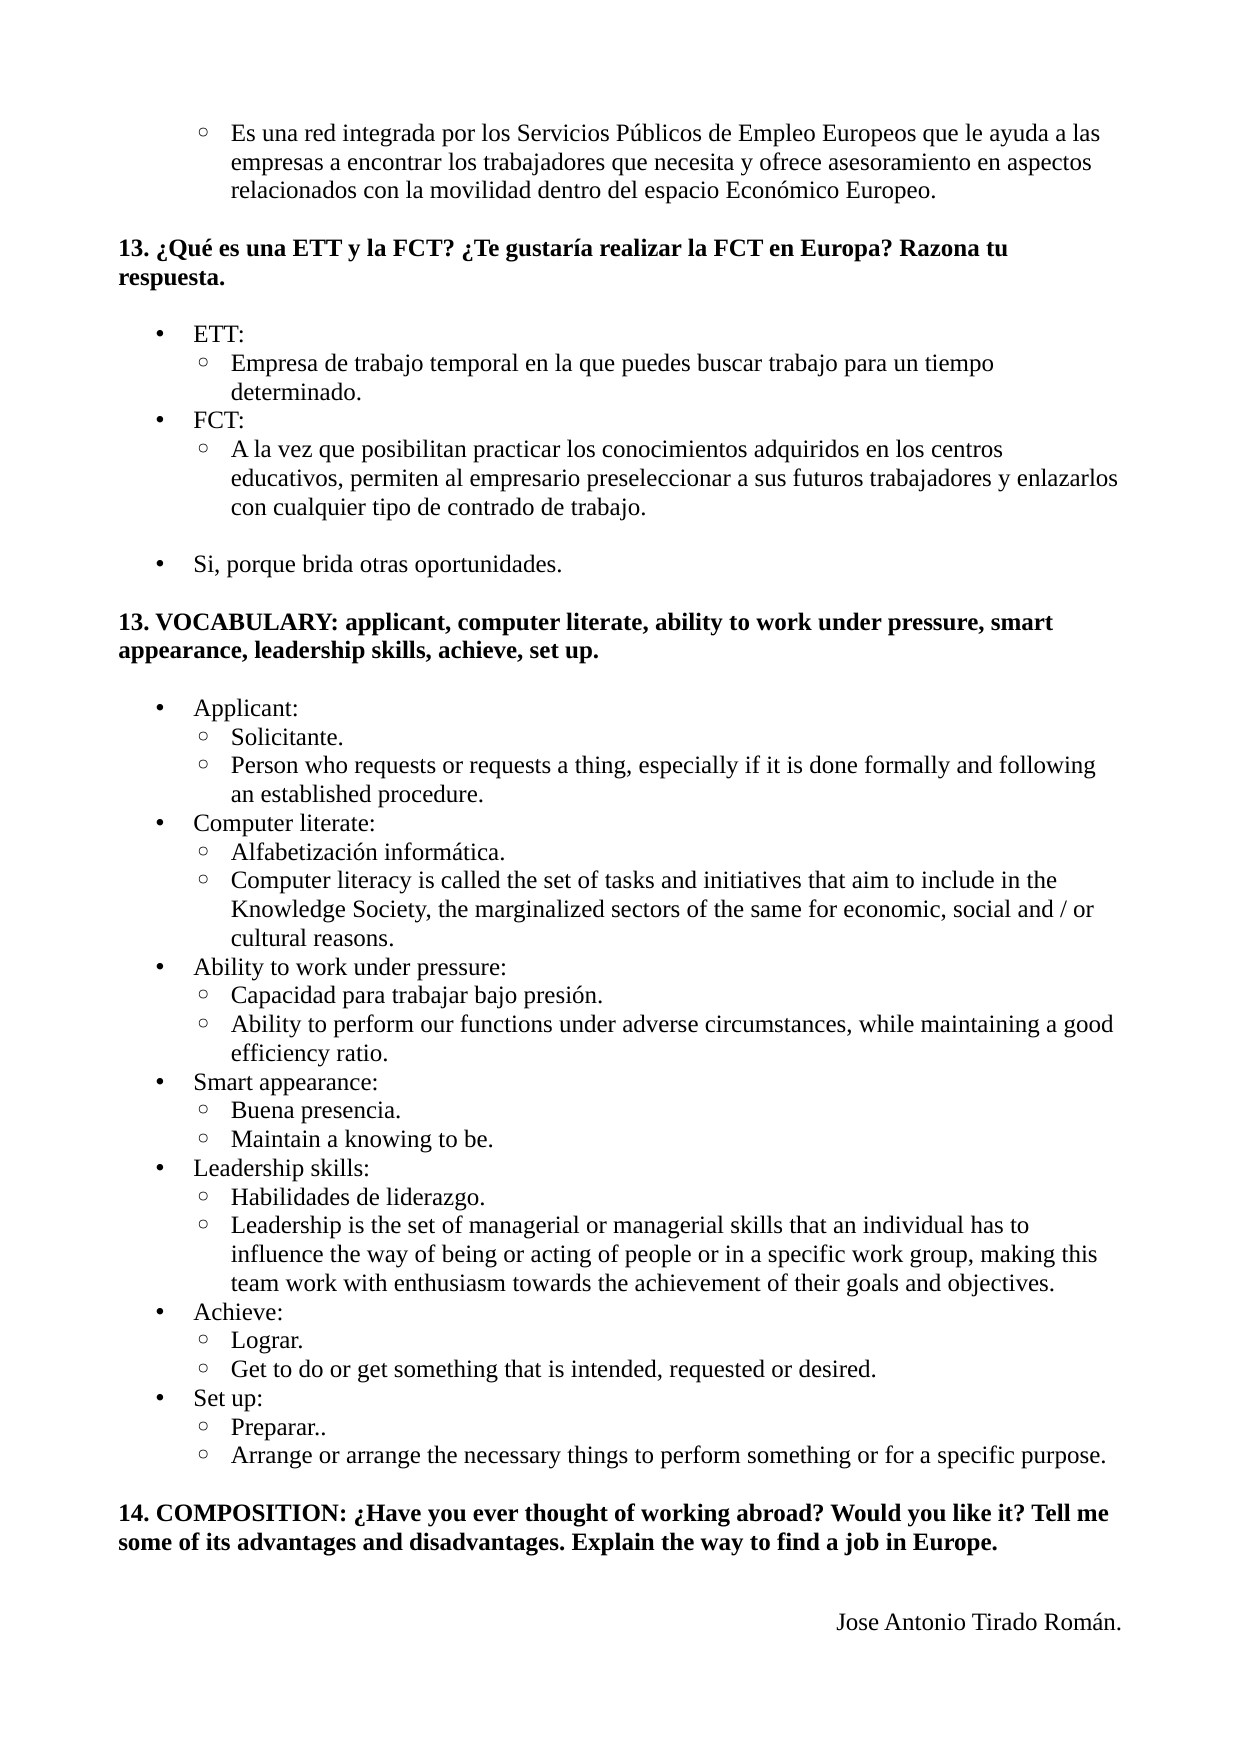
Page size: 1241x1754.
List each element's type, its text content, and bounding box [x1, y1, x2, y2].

list A la vez que posibilitan practicar los conocimientos adquiridos en los centros educativos, permiten al empresario preseleccionar a sus futuros trabajadores y enlazarlos con cualquier tipo de contrado de trabajo. [193, 434, 1122, 521]
list Get to do or get something that is intended, requested or desired. [193, 1354, 1122, 1383]
list Set up: [156, 1383, 1122, 1412]
text 14. COMPOSITION: ¿Have you ever thought of working abroad? Would you like it? Tell me some of its advantages and disadvantages. Explain the way to find a job in Europe. [118, 1498, 1122, 1556]
list Solicitante. [193, 722, 1122, 751]
list Applicant: [156, 693, 1122, 722]
list Computer literate: [156, 808, 1122, 837]
text 13. ¿Qué es una ETT y la FCT? ¿Te gustaría realizar la FCT en Europa? Razona tu respuesta. [118, 233, 1122, 291]
list Ability to perform our functions under adverse circumstances, while maintaining a good efficiency ratio. [193, 1009, 1122, 1067]
list Lograr. [193, 1326, 1122, 1354]
list FCT: [156, 406, 1122, 434]
list Alfabetización informática. [193, 837, 1122, 866]
list Achieve: [156, 1297, 1122, 1326]
list Capacidad para trabajar bajo presión. [193, 981, 1122, 1009]
list Buena presencia. [193, 1096, 1122, 1124]
list Empresa de trabajo temporal en la que puedes buscar trabajo para un tiempo determinado. [193, 348, 1122, 406]
list Es una red integrada por los Servicios Públicos de Empleo Europeos que le ayuda a las empresas a encontrar los trabajadores que necesita y ofrece asesoramiento en aspectos relacionados con la movilidad dentro del espacio Económico Europeo. [193, 118, 1122, 204]
text appearance, leadership skills, achieve, set up. [118, 636, 1122, 664]
list Arrange or arrange the necessary things to perform something or for a specific purpose. [193, 1441, 1122, 1469]
text 13. VOCABULARY: applicant, computer literate, ability to work under pressure, smart [118, 607, 1122, 636]
list Habilidades de liderazgo. [193, 1182, 1122, 1211]
list Leadership is the set of managerial or managerial skills that an individual has to influence the way of being or acting of people or in a specific work group, making this team work with enthusiasm towards the achievement of their goals and objectives. [193, 1211, 1122, 1297]
list Computer literacy is called the set of tasks and initiatives that aim to include in the Knowledge Society, the marginalized sectors of the same for economic, social and / or cultural reasons. [193, 866, 1122, 952]
list Person who requests or requests a thing, especially if it is done formally and following an established procedure. [193, 751, 1122, 808]
list Ability to work under pressure: [156, 952, 1122, 981]
list Leadership skills: [156, 1153, 1122, 1182]
list Preparar.. [193, 1412, 1122, 1441]
list ETT: [156, 319, 1122, 348]
list Smart appearance: [156, 1067, 1122, 1096]
list Si, porque brida otras oportunidades. [156, 549, 1122, 578]
list Maintain a knowing to be. [193, 1124, 1122, 1153]
